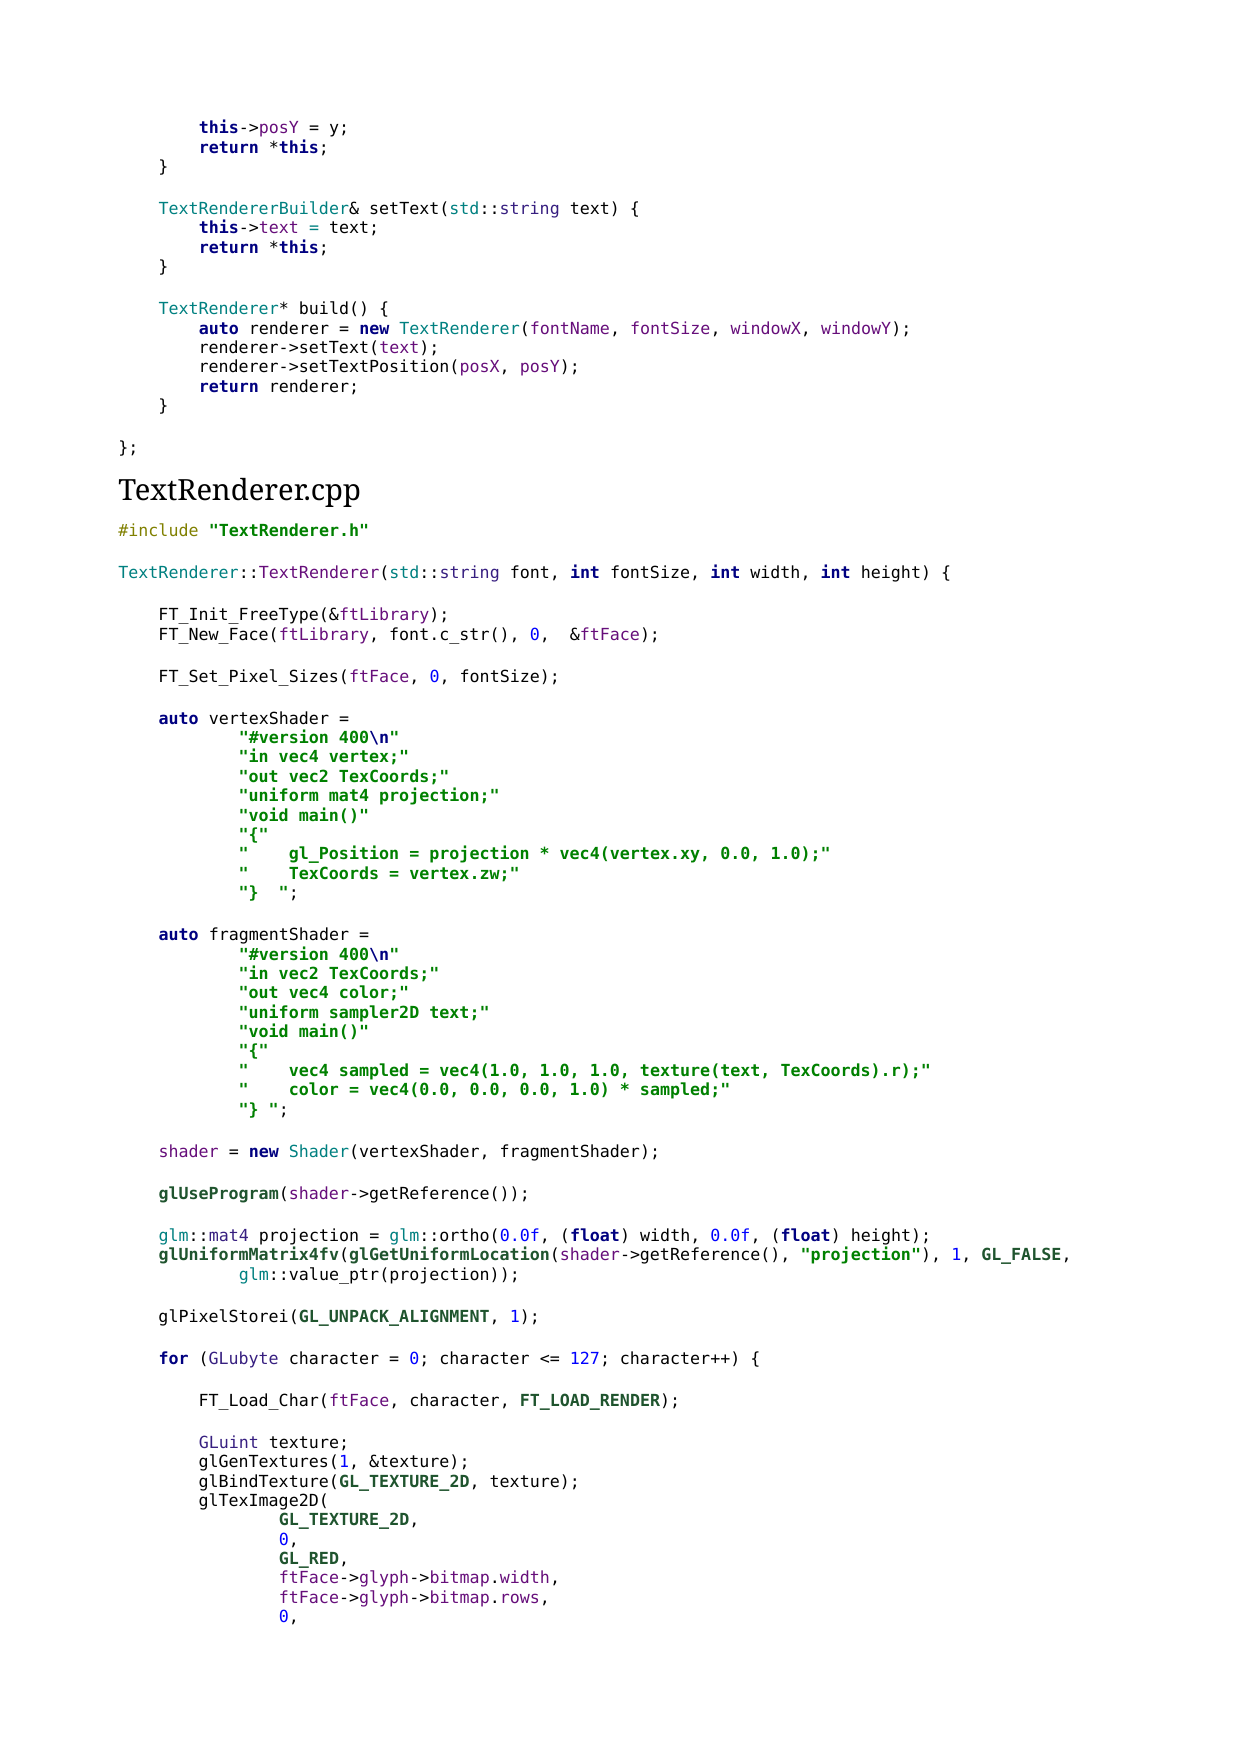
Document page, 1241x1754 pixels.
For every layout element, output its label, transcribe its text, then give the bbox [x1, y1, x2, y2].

text TextRenderer.cpp [118, 469, 1122, 509]
text this->posY = y; return *this; } TextRendererBuilder& setText(std::string text) { this->text = text; return *this; } TextRenderer* build() { auto renderer = new TextRenderer(fontName, fontSize, windowX, windowY); renderer->setText(text); renderer->setTextPosition(posX, posY); return renderer; } }; [118, 118, 1122, 457]
text #include "TextRenderer.h" TextRenderer::TextRenderer(std::string font, int fontSize, int width, int height) { FT_Init_FreeType(&ftLibrary); FT_New_Face(ftLibrary, font.c_str(), 0, &ftFace); FT_Set_Pixel_Sizes(ftFace, 0, fontSize); auto vertexShader = "#version 400\n" "in vec4 vertex;" "out vec2 TexCoords;" "uniform mat4 projection;" "void main()" "{" " gl_Position = projection * vec4(vertex.xy, 0.0, 1.0);" " TexCoords = vertex.zw;" "} "; auto fragmentShader = "#version 400\n" "in vec2 TexCoords;" "out vec4 color;" "uniform sampler2D text;" "void main()" "{" " vec4 sampled = vec4(1.0, 1.0, 1.0, texture(text, TexCoords).r);" " color = vec4(0.0, 0.0, 0.0, 1.0) * sampled;" "} "; shader = new Shader(vertexShader, fragmentShader); glUseProgram(shader->getReference()); glm::mat4 projection = glm::ortho(0.0f, (float) width, 0.0f, (float) height); glUniformMatrix4fv(glGetUniformLocation(shader->getReference(), "projection"), 1, GL_FALSE, glm::value_ptr(projection)); glPixelStorei(GL_UNPACK_ALIGNMENT, 1); for (GLubyte character = 0; character <= 127; character++) { FT_Load_Char(ftFace, character, FT_LOAD_RENDER); GLuint texture; glGenTextures(1, &texture); glBindTexture(GL_TEXTURE_2D, texture); glTexImage2D( GL_TEXTURE_2D, 0, GL_RED, ftFace->glyph->bitmap.width, ftFace->glyph->bitmap.rows, 0, [118, 521, 1122, 1627]
